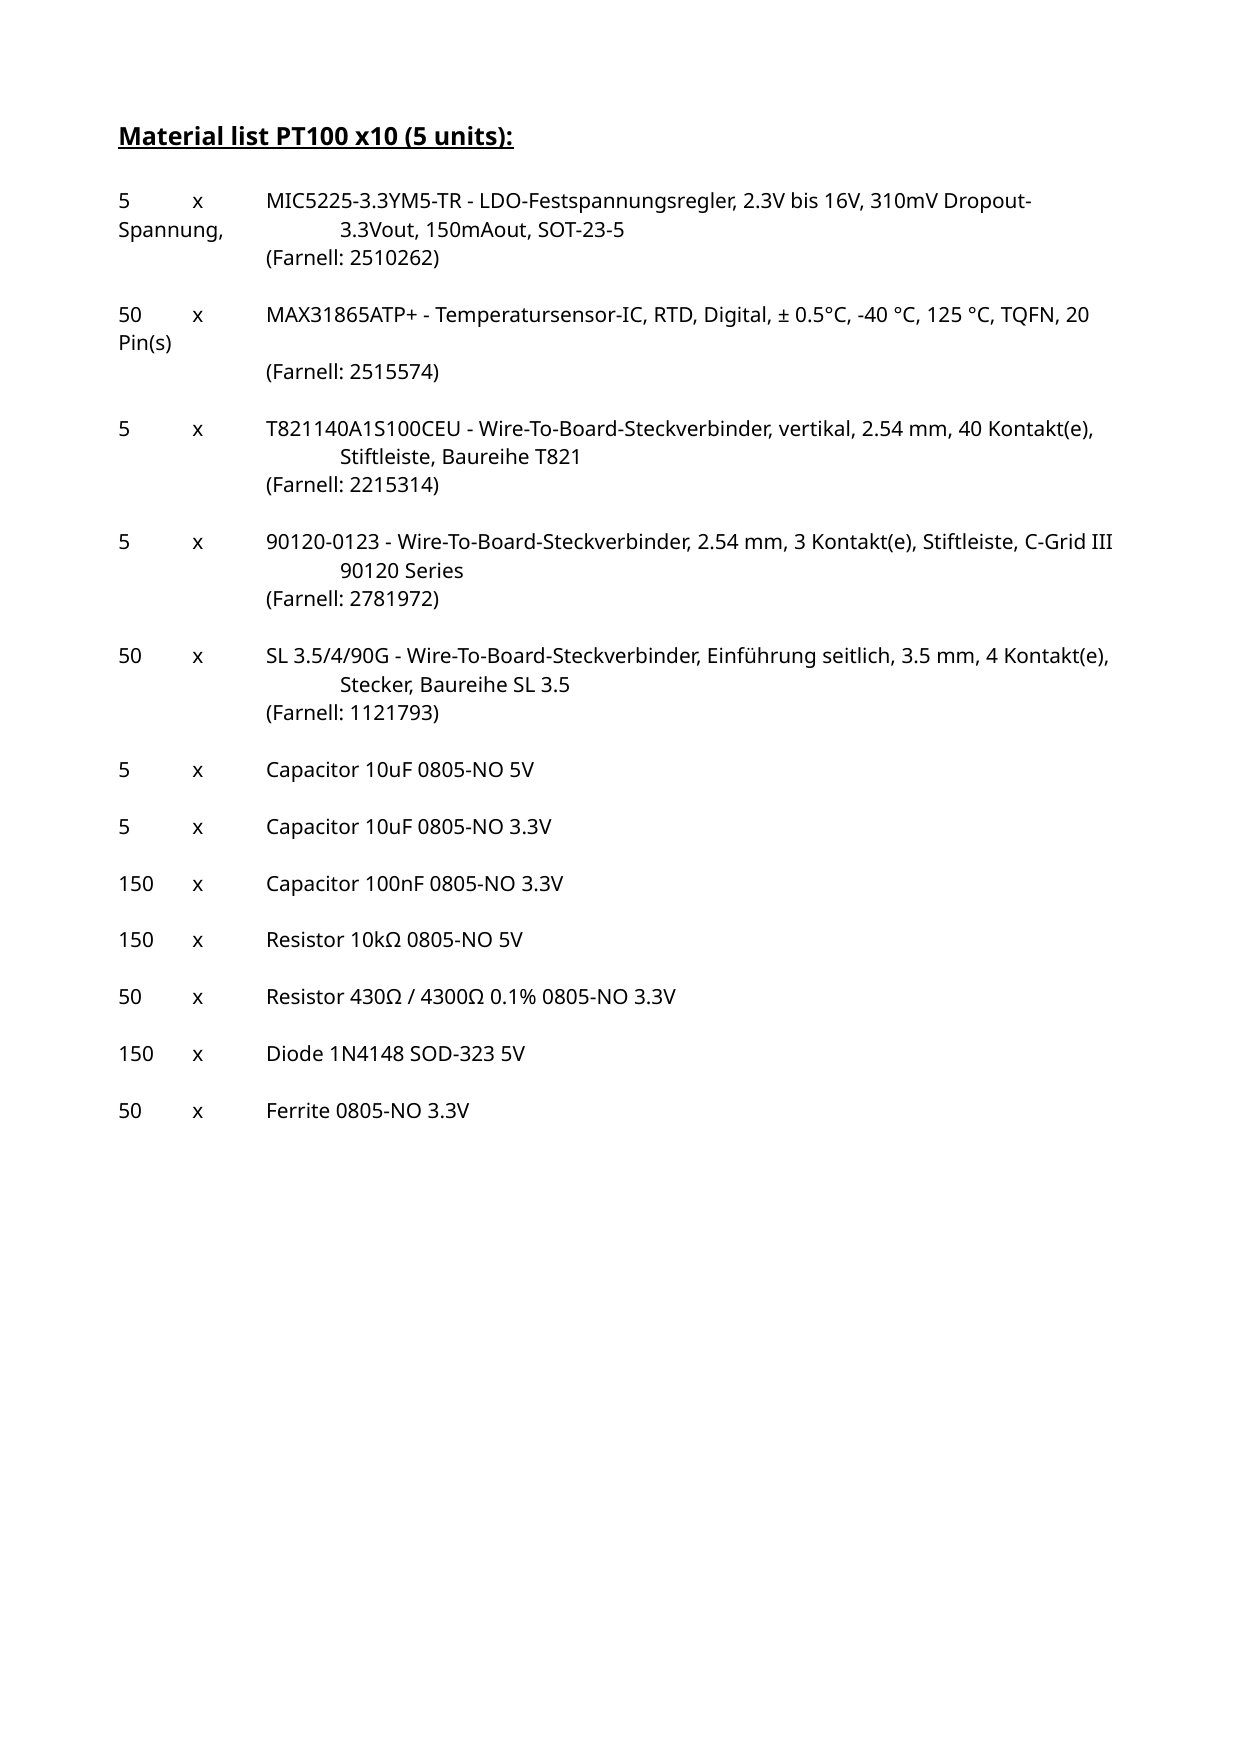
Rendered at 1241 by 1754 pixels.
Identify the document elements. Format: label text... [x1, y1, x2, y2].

text 5 x Capacitor 10uF 0805-NO 5V [118, 755, 1122, 783]
text 150 x Capacitor 100nF 0805-NO 3.3V [118, 869, 1122, 897]
text 50 x MAX31865ATP+ - Temperatursensor-IC, RTD, Digital, ± 0.5°C, -40 °C, 125 °C, TQFN, 20 Pin(s) [118, 300, 1122, 357]
text 5 x Capacitor 10uF 0805-NO 3.3V [118, 812, 1122, 840]
text 50 x SL 3.5/4/90G - Wire-To-Board-Steckverbinder, Einführung seitlich, 3.5 mm, 4 Kontakt(e), Stecker, Baureihe SL 3.5 [118, 641, 1122, 698]
text 5 x 90120-0123 - Wire-To-Board-Steckverbinder, 2.54 mm, 3 Kontakt(e), Stiftleiste, C-Grid III 90120 Series [118, 527, 1122, 584]
text (Farnell: 2781972) [118, 584, 1122, 613]
text Material list PT100 x10 (5 units): [118, 118, 1122, 152]
text 150 x Resistor 10kΩ 0805-NO 5V [118, 926, 1122, 954]
text 5 x MIC5225-3.3YM5-TR - LDO-Festspannungsregler, 2.3V bis 16V, 310mV Dropout-Spannung, 3.3Vout, 150mAout, SOT-23-5 [118, 186, 1122, 243]
text (Farnell: 1121793) [118, 698, 1122, 727]
text 150 x Diode 1N4148 SOD-323 5V [118, 1039, 1122, 1068]
text (Farnell: 2215314) [118, 471, 1122, 499]
text (Farnell: 2510262) [118, 243, 1122, 272]
text 50 x Ferrite 0805-NO 3.3V [118, 1096, 1122, 1125]
text 5 x T821140A1S100CEU - Wire-To-Board-Steckverbinder, vertikal, 2.54 mm, 40 Kontakt(e), Stiftleiste, Baureihe T821 [118, 414, 1122, 471]
text 50 x Resistor 430Ω / 4300Ω 0.1% 0805-NO 3.3V [118, 982, 1122, 1011]
text (Farnell: 2515574) [118, 357, 1122, 385]
